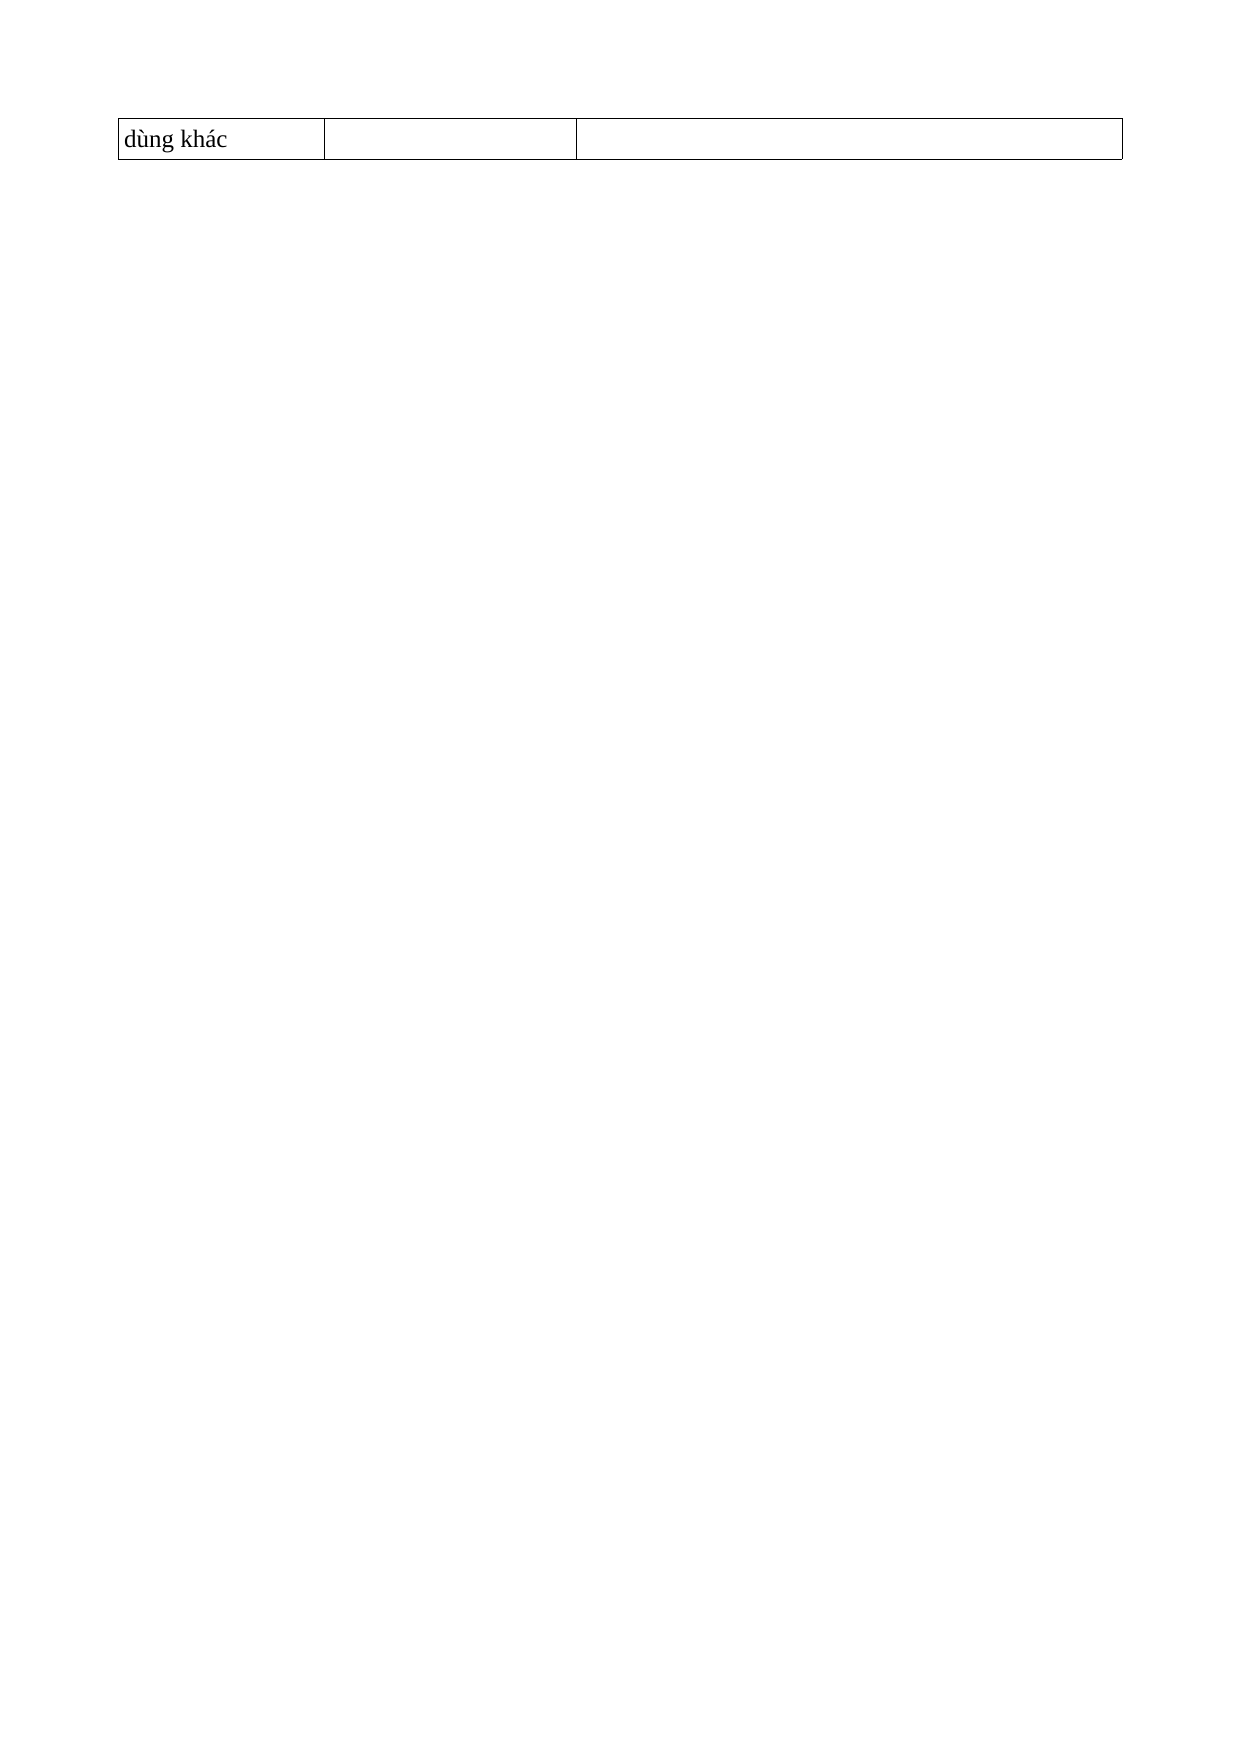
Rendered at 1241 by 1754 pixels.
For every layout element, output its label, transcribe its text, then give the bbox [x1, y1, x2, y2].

table_cell dùng khác [119, 119, 324, 158]
table_cell [325, 119, 576, 158]
table_cell [577, 119, 1122, 158]
